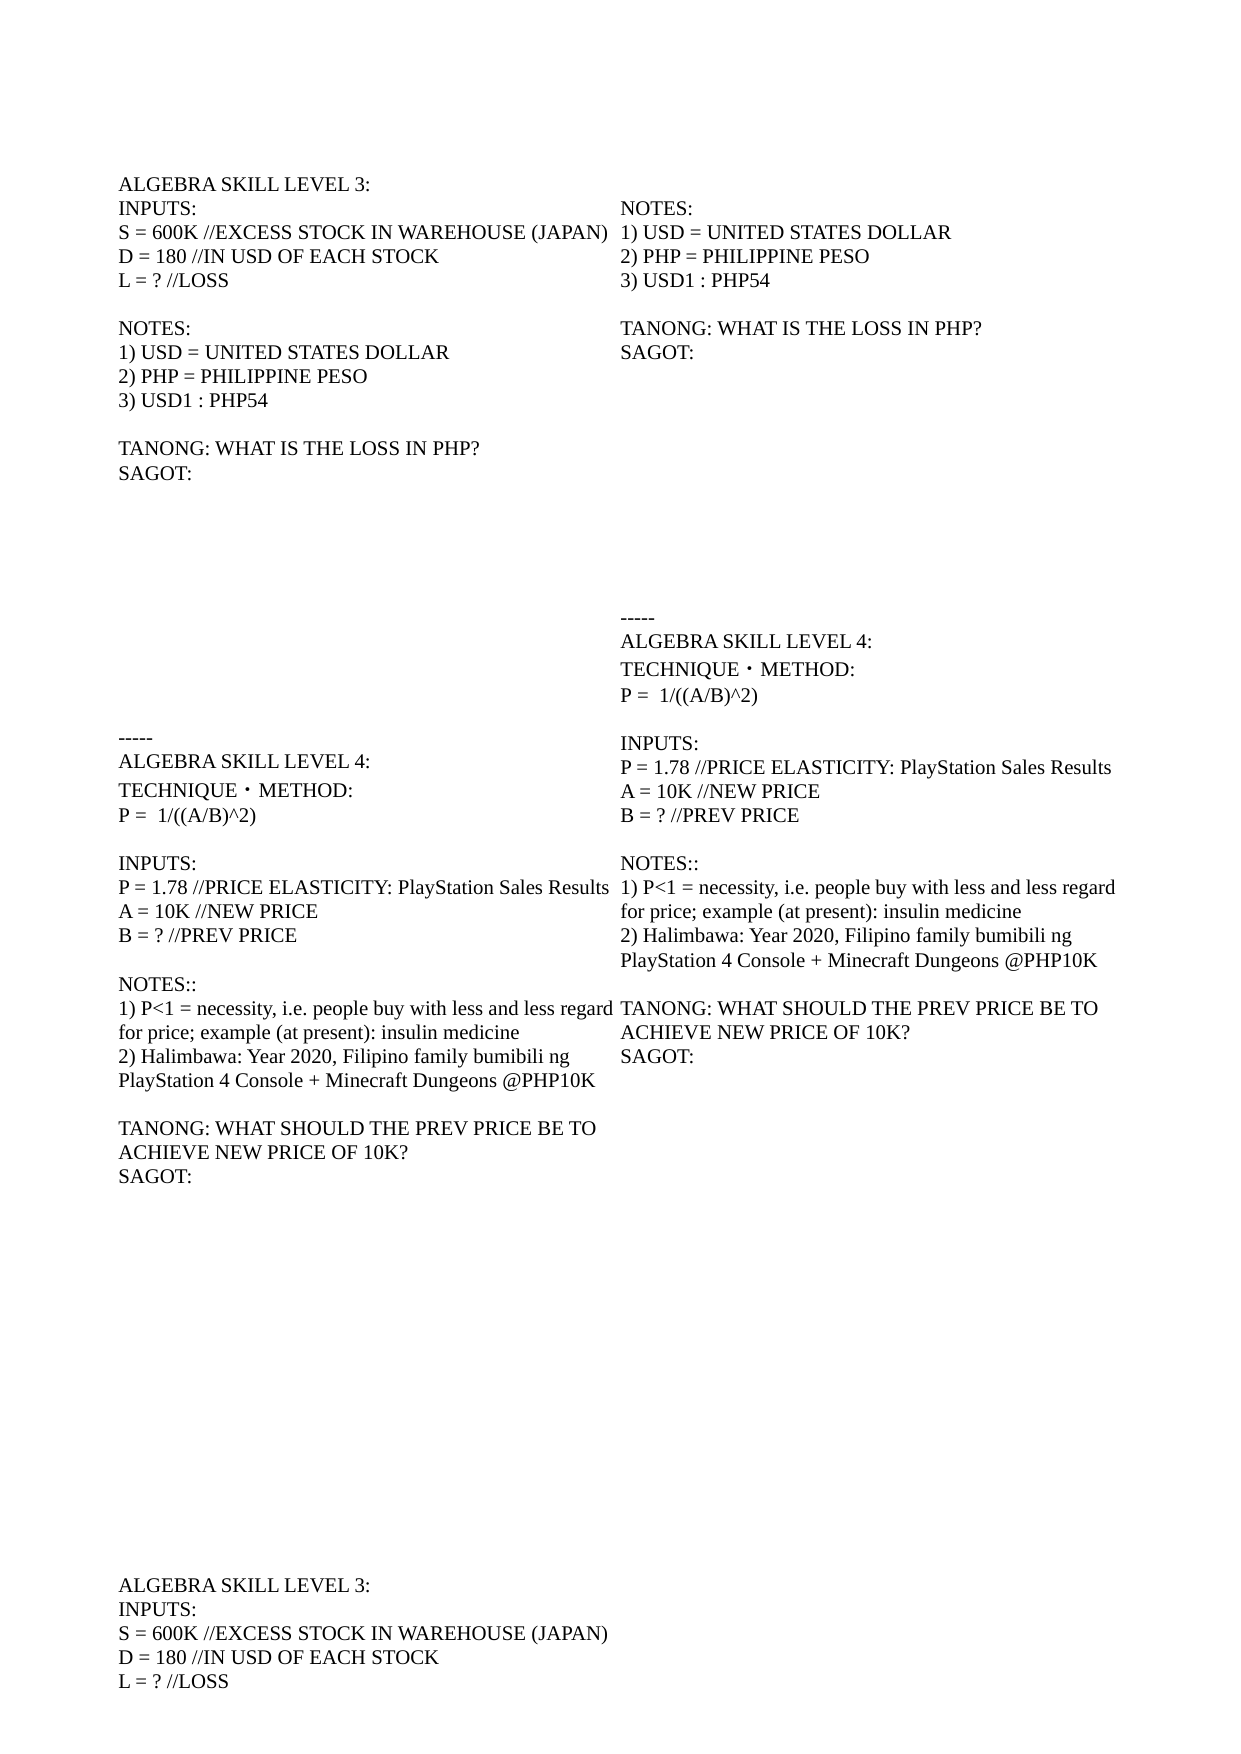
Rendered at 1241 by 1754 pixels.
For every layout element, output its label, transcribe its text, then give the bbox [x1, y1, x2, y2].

text S = 600K //EXCESS STOCK IN WAREHOUSE (JAPAN) [118, 220, 620, 244]
text 3) USD1 : PHP54 [118, 388, 620, 412]
text INPUTS: [118, 851, 620, 875]
text A = 10K //NEW PRICE [620, 779, 1122, 803]
text SAGOT: [620, 1044, 1122, 1068]
text ALGEBRA SKILL LEVEL 4: [118, 749, 620, 773]
text 2) Halimbawa: Year 2020, Filipino family bumibili ng PlayStation 4 Console + Minecraft Dungeons @PHP10K [118, 1044, 620, 1092]
text P = 1.78 //PRICE ELASTICITY: PlayStation Sales Results [620, 755, 1122, 779]
text P = 1/((A/B)^2) [620, 683, 1122, 707]
text NOTES:: [118, 972, 620, 996]
text TECHNIQUE・METHOD: [620, 653, 1122, 683]
text L = ? //LOSS [118, 268, 620, 292]
text INPUTS: [118, 196, 620, 220]
text P = 1.78 //PRICE ELASTICITY: PlayStation Sales Results [118, 875, 620, 899]
text L = ? //LOSS [118, 1669, 620, 1693]
text INPUTS: [118, 1597, 620, 1621]
text A = 10K //NEW PRICE [118, 899, 620, 923]
text ALGEBRA SKILL LEVEL 4: [620, 629, 1122, 653]
text TANONG: WHAT IS THE LOSS IN PHP? [620, 316, 1122, 340]
text 1) USD = UNITED STATES DOLLAR [118, 340, 620, 364]
text 2) PHP = PHILIPPINE PESO [620, 244, 1122, 268]
text ----- [118, 725, 620, 749]
text NOTES: [118, 316, 620, 340]
text TANONG: WHAT SHOULD THE PREV PRICE BE TO ACHIEVE NEW PRICE OF 10K? [620, 996, 1122, 1044]
text SAGOT: [118, 460, 620, 484]
text ALGEBRA SKILL LEVEL 3: [118, 172, 620, 196]
text ----- [620, 605, 1122, 629]
text ALGEBRA SKILL LEVEL 3: [118, 1573, 620, 1597]
text 1) P<1 = necessity, i.e. people buy with less and less regard for price; example (at present): insulin medicine [620, 875, 1122, 923]
text D = 180 //IN USD OF EACH STOCK [118, 244, 620, 268]
text 2) PHP = PHILIPPINE PESO [118, 364, 620, 388]
text 2) Halimbawa: Year 2020, Filipino family bumibili ng PlayStation 4 Console + Minecraft Dungeons @PHP10K [620, 923, 1122, 972]
text INPUTS: [620, 731, 1122, 755]
text 1) USD = UNITED STATES DOLLAR [620, 220, 1122, 244]
text S = 600K //EXCESS STOCK IN WAREHOUSE (JAPAN) [118, 1621, 620, 1645]
text NOTES:: [620, 851, 1122, 875]
text 3) USD1 : PHP54 [620, 268, 1122, 292]
text TANONG: WHAT SHOULD THE PREV PRICE BE TO ACHIEVE NEW PRICE OF 10K? [118, 1116, 620, 1164]
text SAGOT: [620, 340, 1122, 364]
text B = ? //PREV PRICE [118, 923, 620, 947]
text B = ? //PREV PRICE [620, 803, 1122, 827]
text TECHNIQUE・METHOD: [118, 773, 620, 803]
text NOTES: [620, 196, 1122, 220]
text D = 180 //IN USD OF EACH STOCK [118, 1645, 620, 1669]
text 1) P<1 = necessity, i.e. people buy with less and less regard for price; example (at present): insulin medicine [118, 996, 620, 1044]
text P = 1/((A/B)^2) [118, 803, 620, 827]
text TANONG: WHAT IS THE LOSS IN PHP? [118, 436, 620, 460]
text SAGOT: [118, 1164, 620, 1188]
